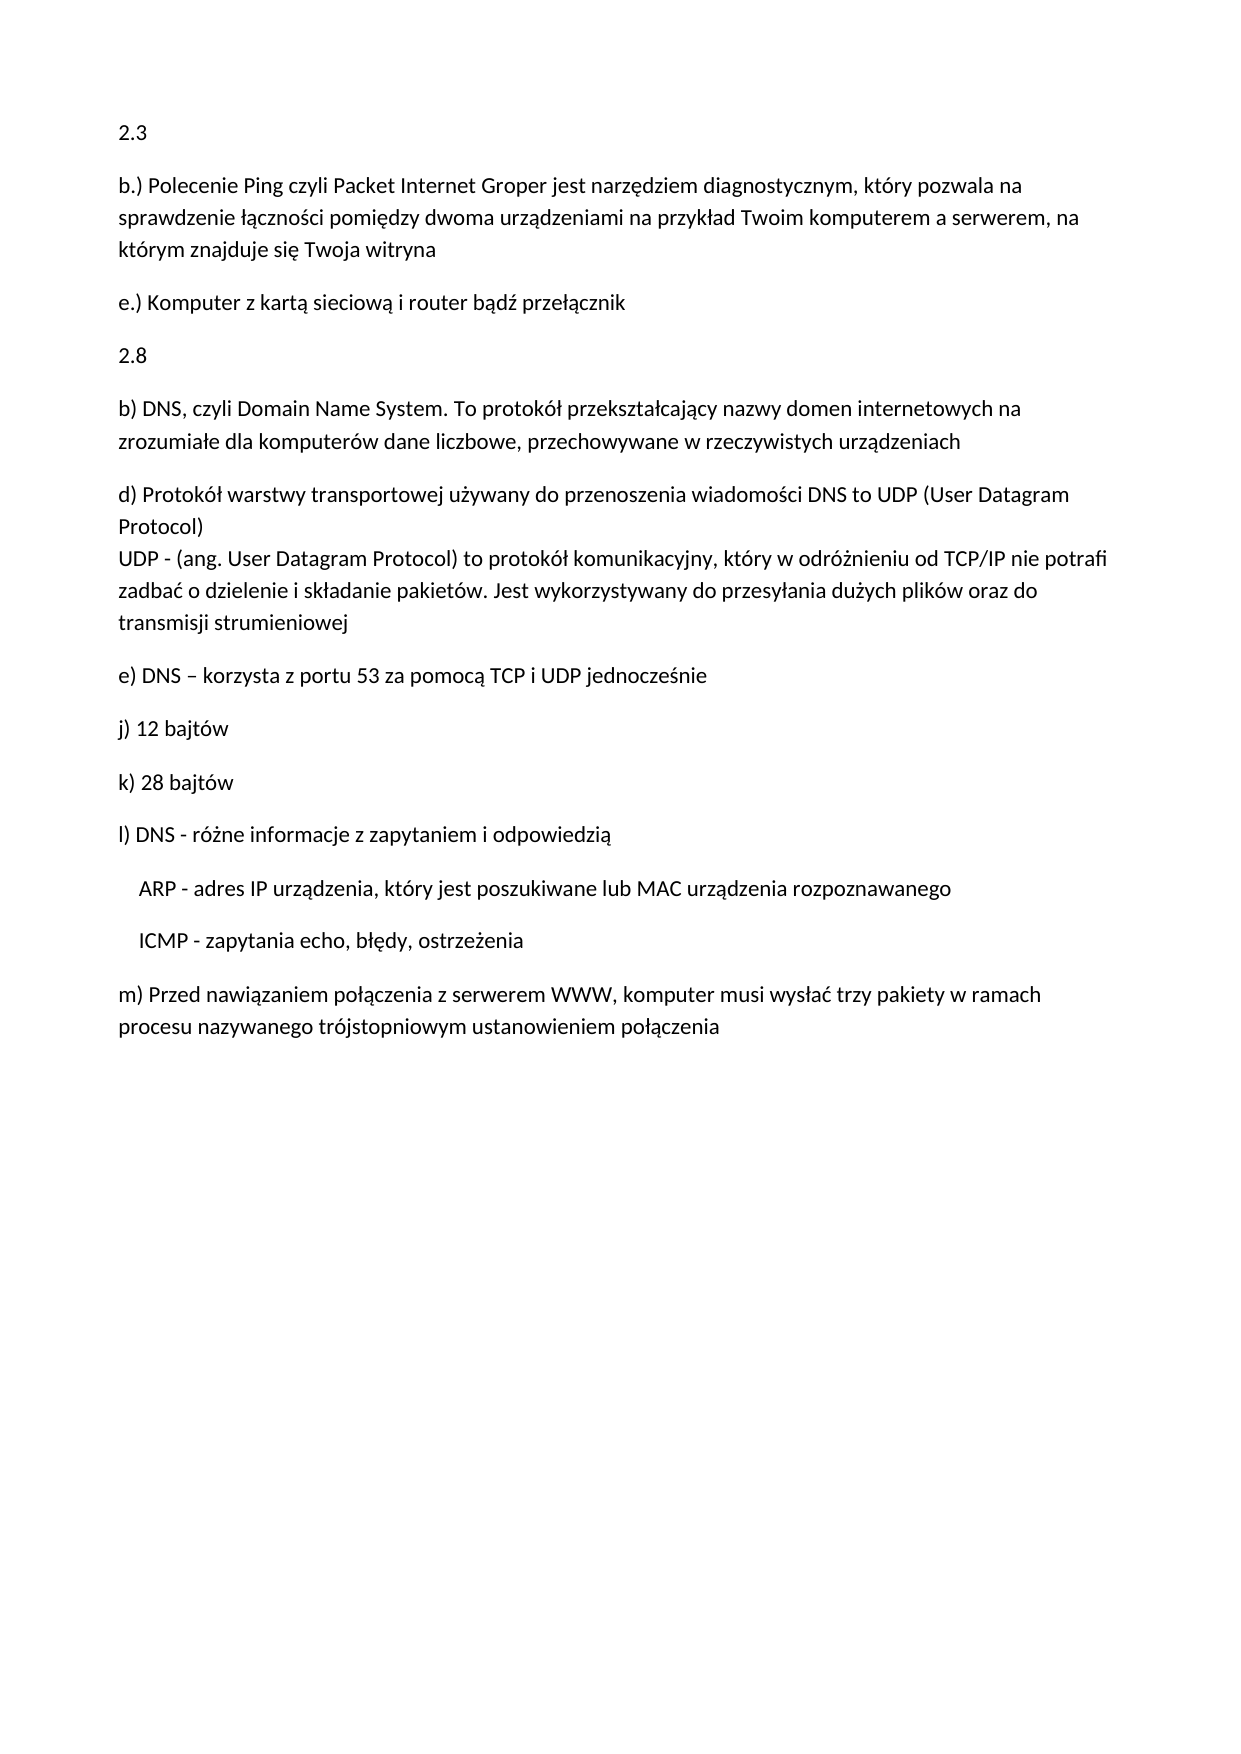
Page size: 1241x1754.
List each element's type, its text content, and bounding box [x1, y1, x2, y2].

text 2.3 [118, 118, 1122, 146]
text e) DNS – korzysta z portu 53 za pomocą TCP i UDP jednocześnie [118, 662, 1122, 689]
text b) DNS, czyli Domain Name System. To protokół przekształcający nazwy domen internetowych na zrozumiałe dla komputerów dane liczbowe, przechowywane w rzeczywistych urządzeniach [118, 394, 1122, 455]
text 2.8 [118, 342, 1122, 369]
text l) DNS - różne informacje z zapytaniem i odpowiedzią [118, 821, 1122, 849]
text ICMP - zapytania echo, błędy, ostrzeżenia [118, 927, 1122, 955]
text k) 28 bajtów [118, 768, 1122, 796]
text ARP - adres IP urządzenia, który jest poszukiwane lub MAC urządzenia rozpoznawanego [118, 874, 1122, 902]
text e.) Komputer z kartą sieciową i router bądź przełącznik [118, 288, 1122, 317]
text m) Przed nawiązaniem połączenia z serwerem WWW, komputer musi wysłać trzy pakiety w ramach procesu nazywanego trójstopniowym ustanowieniem połączenia [118, 980, 1122, 1040]
text j) 12 bajtów [118, 714, 1122, 743]
text d) Protokół warstwy transportowej używany do przenoszenia wiadomości DNS to UDP (User Datagram Protocol) UDP - (ang. User Datagram Protocol) to protokół komunikacyjny, który w odróżnieniu od TCP/IP nie potrafi zadbać o dzielenie i składanie pakietów. Jest wykorzystywany do przesyłania dużych plików oraz do transmisji strumieniowej [118, 480, 1122, 637]
text b.) Polecenie Ping czyli Packet Internet Groper jest narzędziem diagnostycznym, który pozwala na sprawdzenie łączności pomiędzy dwoma urządzeniami na przykład Twoim komputerem a serwerem, na którym znajduje się Twoja witryna [118, 171, 1122, 263]
